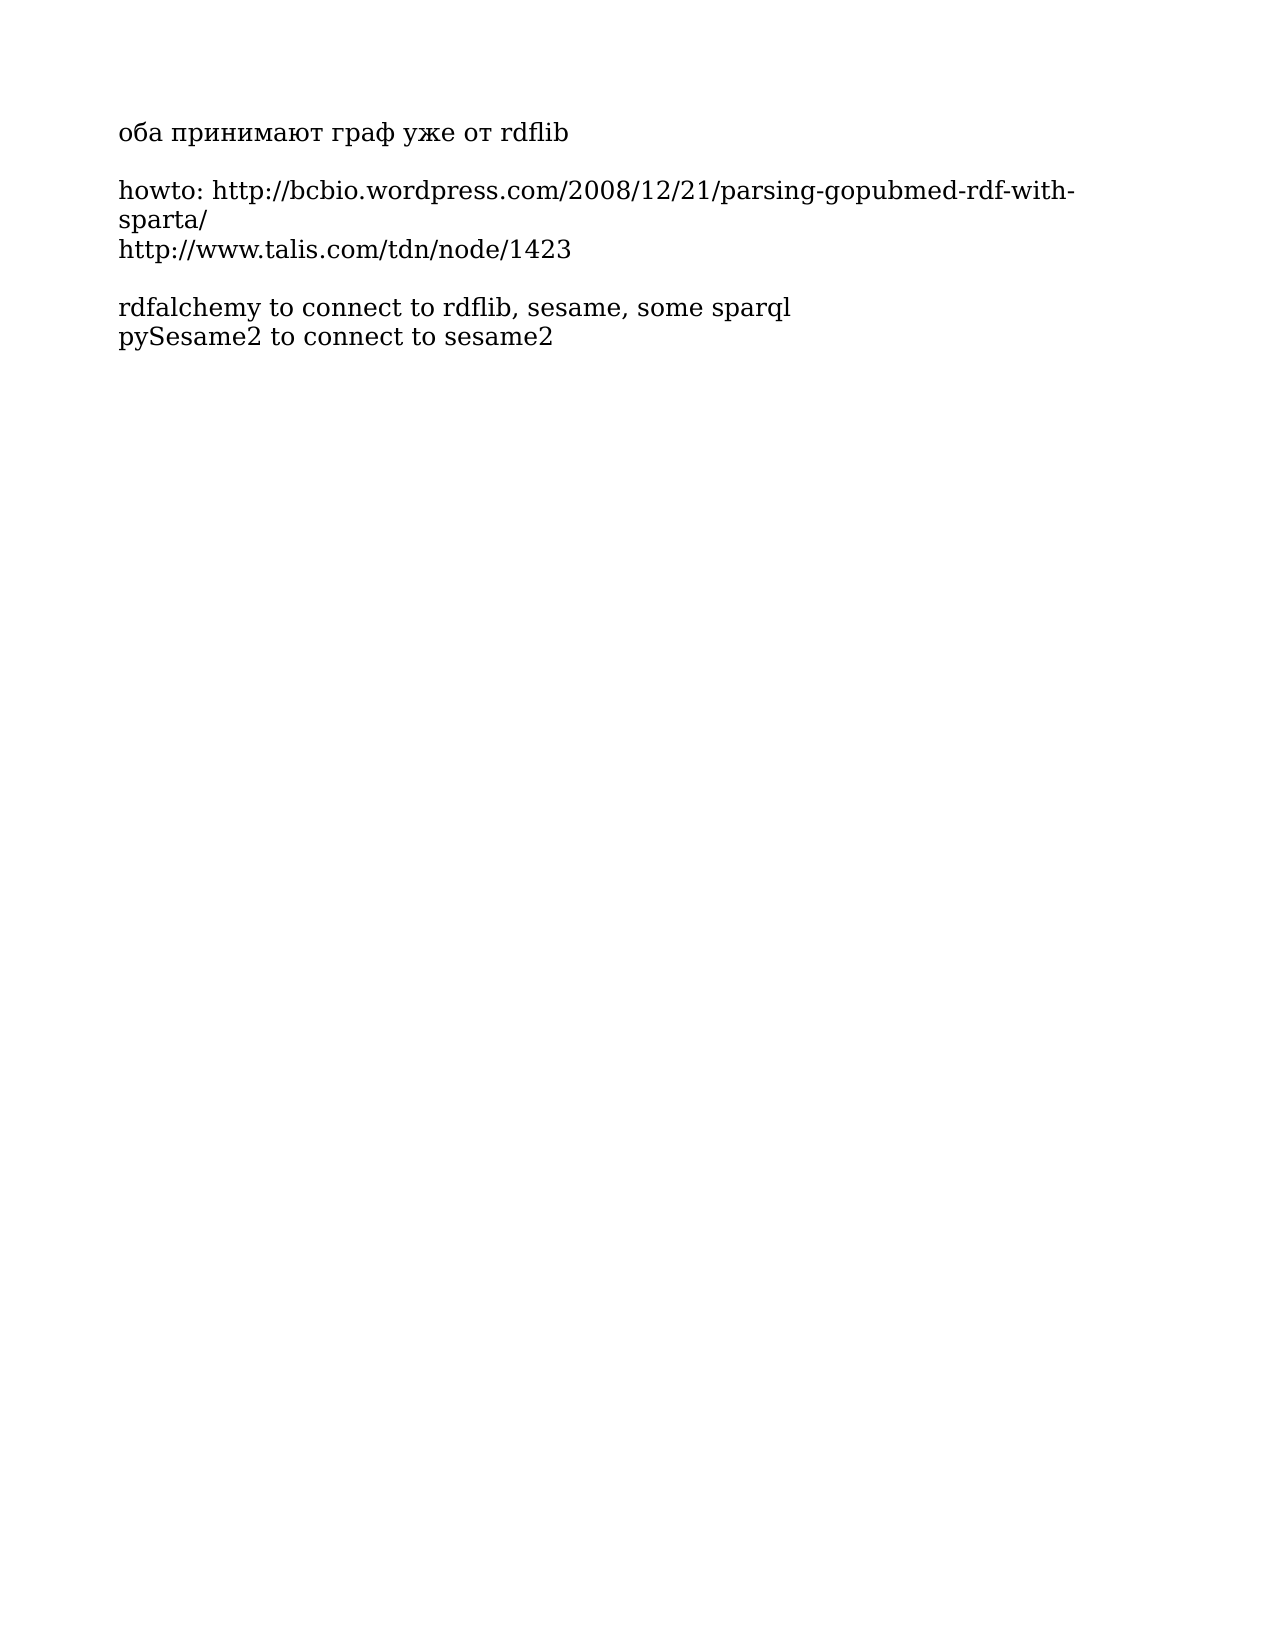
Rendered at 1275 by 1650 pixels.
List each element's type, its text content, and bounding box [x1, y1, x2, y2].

text pySesame2 to connect to sesame2 [118, 322, 1157, 351]
text howto: http://bcbio.wordpress.com/2008/12/21/parsing-gopubmed-rdf-with-sparta/ [118, 176, 1157, 235]
text rdfalchemy to connect to rdflib, sesame, some sparql [118, 293, 1157, 322]
text оба принимают граф уже от rdflib [118, 118, 1157, 147]
text http://www.talis.com/tdn/node/1423 [118, 235, 1157, 264]
